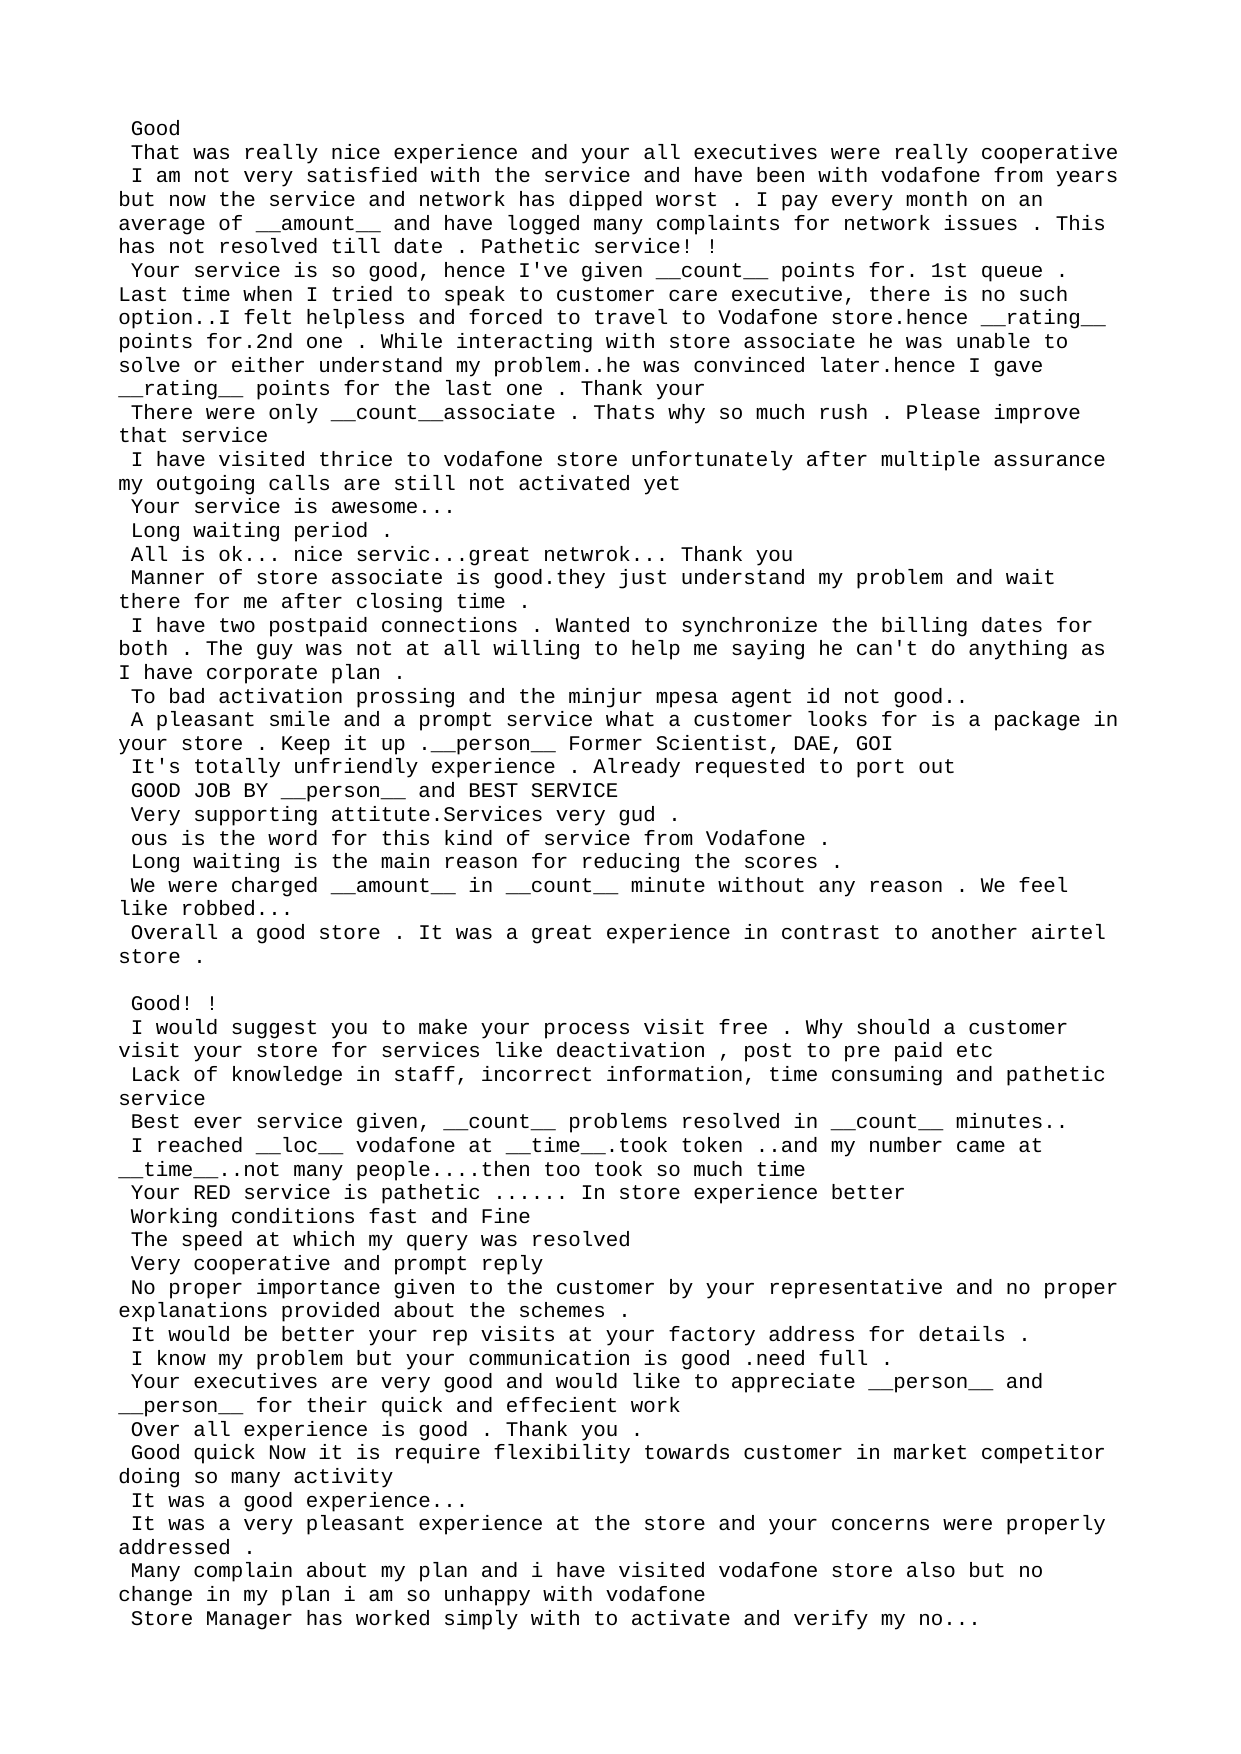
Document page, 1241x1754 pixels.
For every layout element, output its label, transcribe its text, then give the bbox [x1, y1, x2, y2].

text Your RED service is pathetic ...... In store experience better [118, 1182, 1122, 1206]
text Overall a good store . It was a great experience in contrast to another airtel store . [118, 922, 1122, 969]
text Your service is awesome... [118, 496, 1122, 520]
text Over all experience is good . Thank you . [118, 1419, 1122, 1442]
text Best ever service given, __count__ problems resolved in __count__ minutes.. [118, 1111, 1122, 1135]
text I have two postpaid connections . Wanted to synchronize the billing dates for both . The guy was not at all willing to help me saying he can't do anything as I have corporate plan . [118, 615, 1122, 686]
text No proper importance given to the customer by your representative and no proper explanations provided about the schemes . [118, 1277, 1122, 1324]
text I reached __loc__ vodafone at __time__.took token ..and my number came at __time__..not many people....then too took so much time [118, 1135, 1122, 1182]
text It was a very pleasant experience at the store and your concerns were properly addressed . [118, 1513, 1122, 1561]
text I know my problem but your communication is good .need full . [118, 1348, 1122, 1371]
text To bad activation prossing and the minjur mpesa agent id not good.. [118, 686, 1122, 709]
text That was really nice experience and your all executives were really cooperative [118, 142, 1122, 165]
text The speed at which my query was resolved [118, 1229, 1122, 1253]
text We were charged __amount__ in __count__ minute without any reason . We feel like robbed... [118, 875, 1122, 922]
text Good! ! [118, 993, 1122, 1017]
text Your service is so good, hence I've given __count__ points for. 1st queue . Last time when I tried to speak to customer care executive, there is no such option..I felt helpless and forced to travel to Vodafone store.hence __rating__ points for.2nd one . While interacting with store associate he was unable to solve or either understand my problem..he was convinced later.hence I gave __rating__ points for the last one . Thank your [118, 260, 1122, 402]
text Long waiting is the main reason for reducing the scores . [118, 851, 1122, 875]
text Store Manager has worked simply with to activate and verify my no... [118, 1608, 1122, 1631]
text Many complain about my plan and i have visited vodafone store also but no change in my plan i am so unhappy with vodafone [118, 1561, 1122, 1608]
text It would be better your rep visits at your factory address for details . [118, 1324, 1122, 1348]
text Very cooperative and prompt reply [118, 1253, 1122, 1277]
text There were only __count__associate . Thats why so much rush . Please improve that service [118, 402, 1122, 449]
text ous is the word for this kind of service from Vodafone . [118, 827, 1122, 851]
text Long waiting period . [118, 520, 1122, 544]
text I have visited thrice to vodafone store unfortunately after multiple assurance my outgoing calls are still not activated yet [118, 449, 1122, 496]
text It's totally unfriendly experience . Already requested to port out [118, 757, 1122, 780]
text I would suggest you to make your process visit free . Why should a customer visit your store for services like deactivation , post to pre paid etc [118, 1017, 1122, 1064]
text Good quick Now it is require flexibility towards customer in market competitor doing so many activity [118, 1442, 1122, 1489]
text Very supporting attitute.Services very gud . [118, 804, 1122, 827]
text Working conditions fast and Fine [118, 1206, 1122, 1229]
text A pleasant smile and a prompt service what a customer looks for is a package in your store . Keep it up .__person__ Former Scientist, DAE, GOI [118, 709, 1122, 757]
text I am not very satisfied with the service and have been with vodafone from years but now the service and network has dipped worst . I pay every month on an average of __amount__ and have logged many complaints for network issues . This has not resolved till date . Pathetic service! ! [118, 165, 1122, 260]
text GOOD JOB BY __person__ and BEST SERVICE [118, 780, 1122, 804]
text Lack of knowledge in staff, incorrect information, time consuming and pathetic service [118, 1064, 1122, 1111]
text Manner of store associate is good.they just understand my problem and wait there for me after closing time . [118, 567, 1122, 615]
text All is ok... nice servic...great netwrok... Thank you [118, 544, 1122, 567]
text Good [118, 118, 1122, 142]
text It was a good experience... [118, 1489, 1122, 1513]
text Your executives are very good and would like to appreciate __person__ and __person__ for their quick and effecient work [118, 1371, 1122, 1419]
